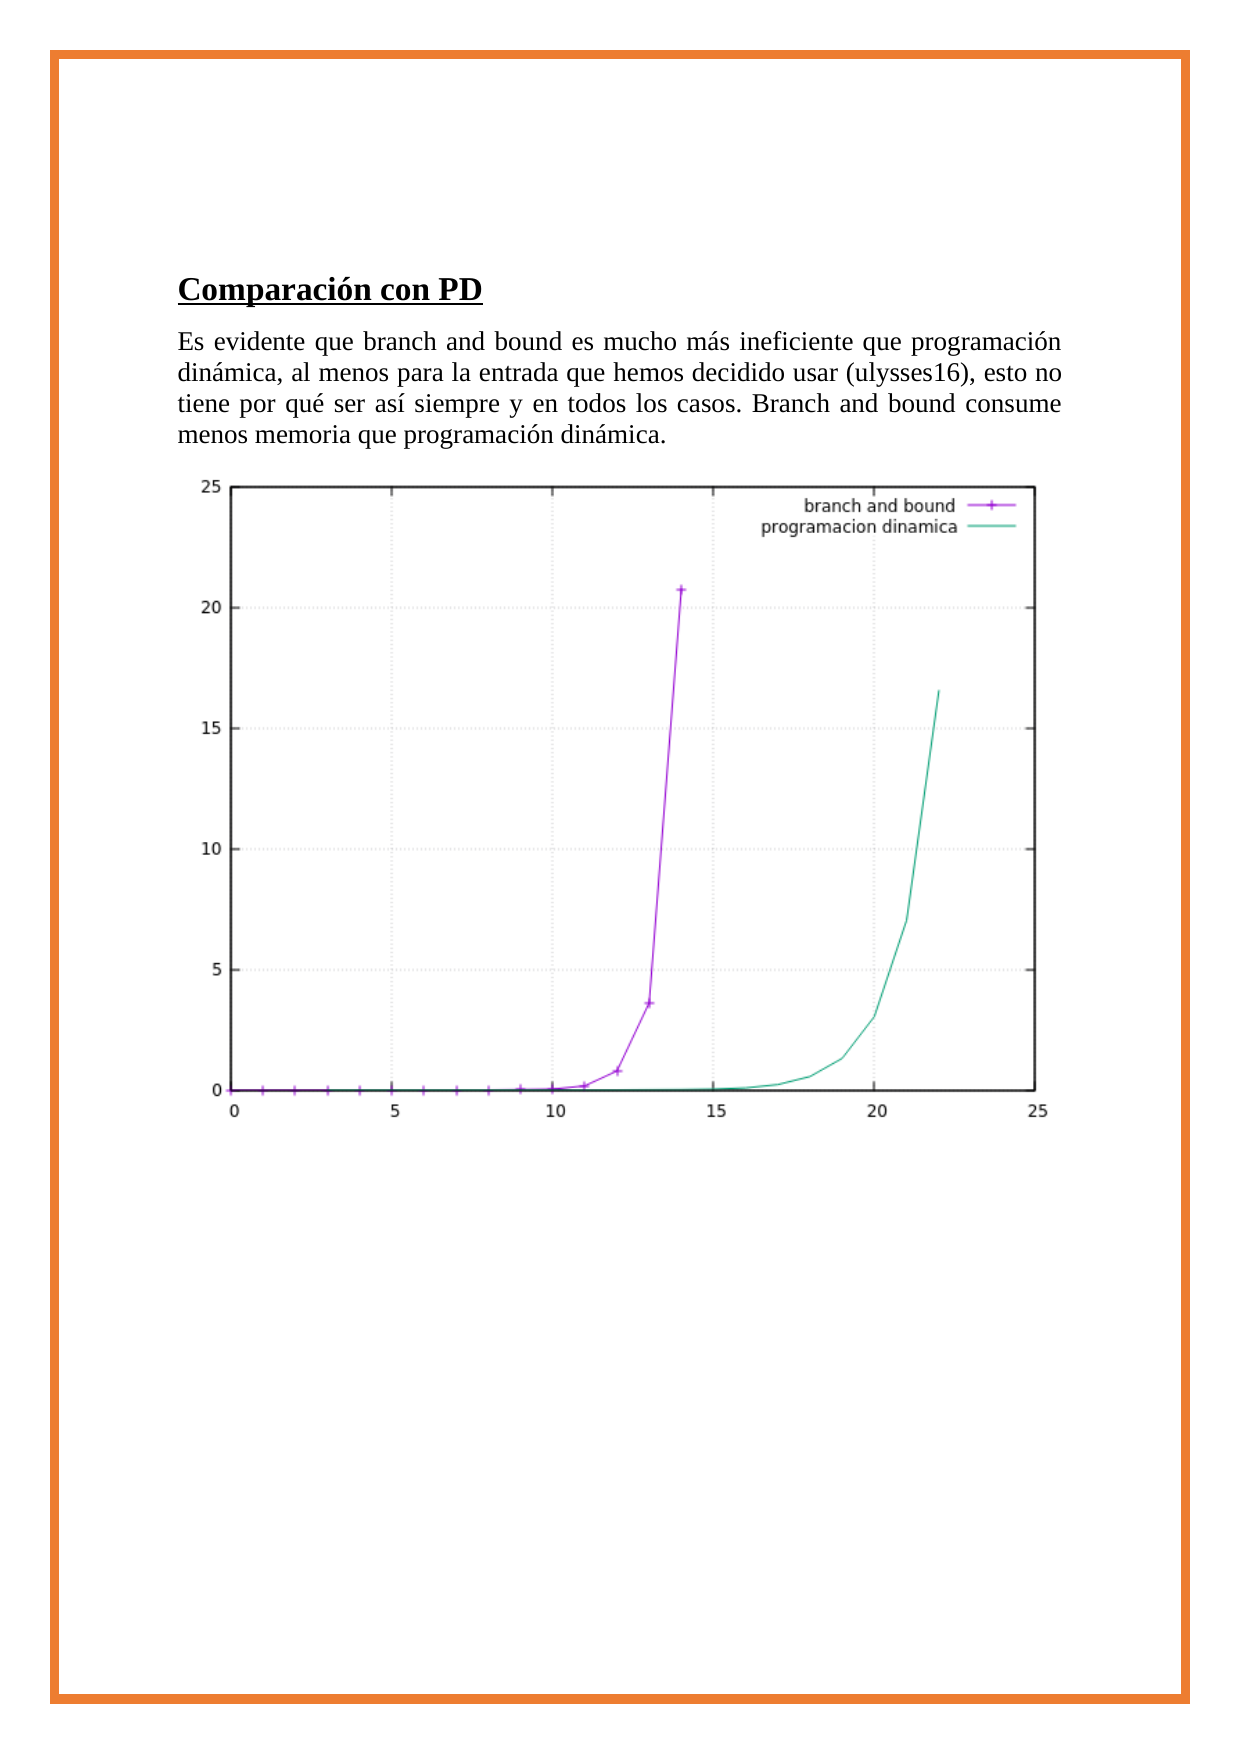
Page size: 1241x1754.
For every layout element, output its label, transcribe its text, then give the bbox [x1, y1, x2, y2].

text Comparación con PD [177, 269, 1063, 308]
text Es evidente que branch and bound es mucho más ineficiente que programación dinámica, al menos para la entrada que hemos decidido usar (ulysses16), esto no tiene por qué ser así siempre y en todos los casos. Branch and bound consume menos memoria que programación dinámica. [177, 324, 1063, 449]
picture [177, 465, 1063, 1131]
